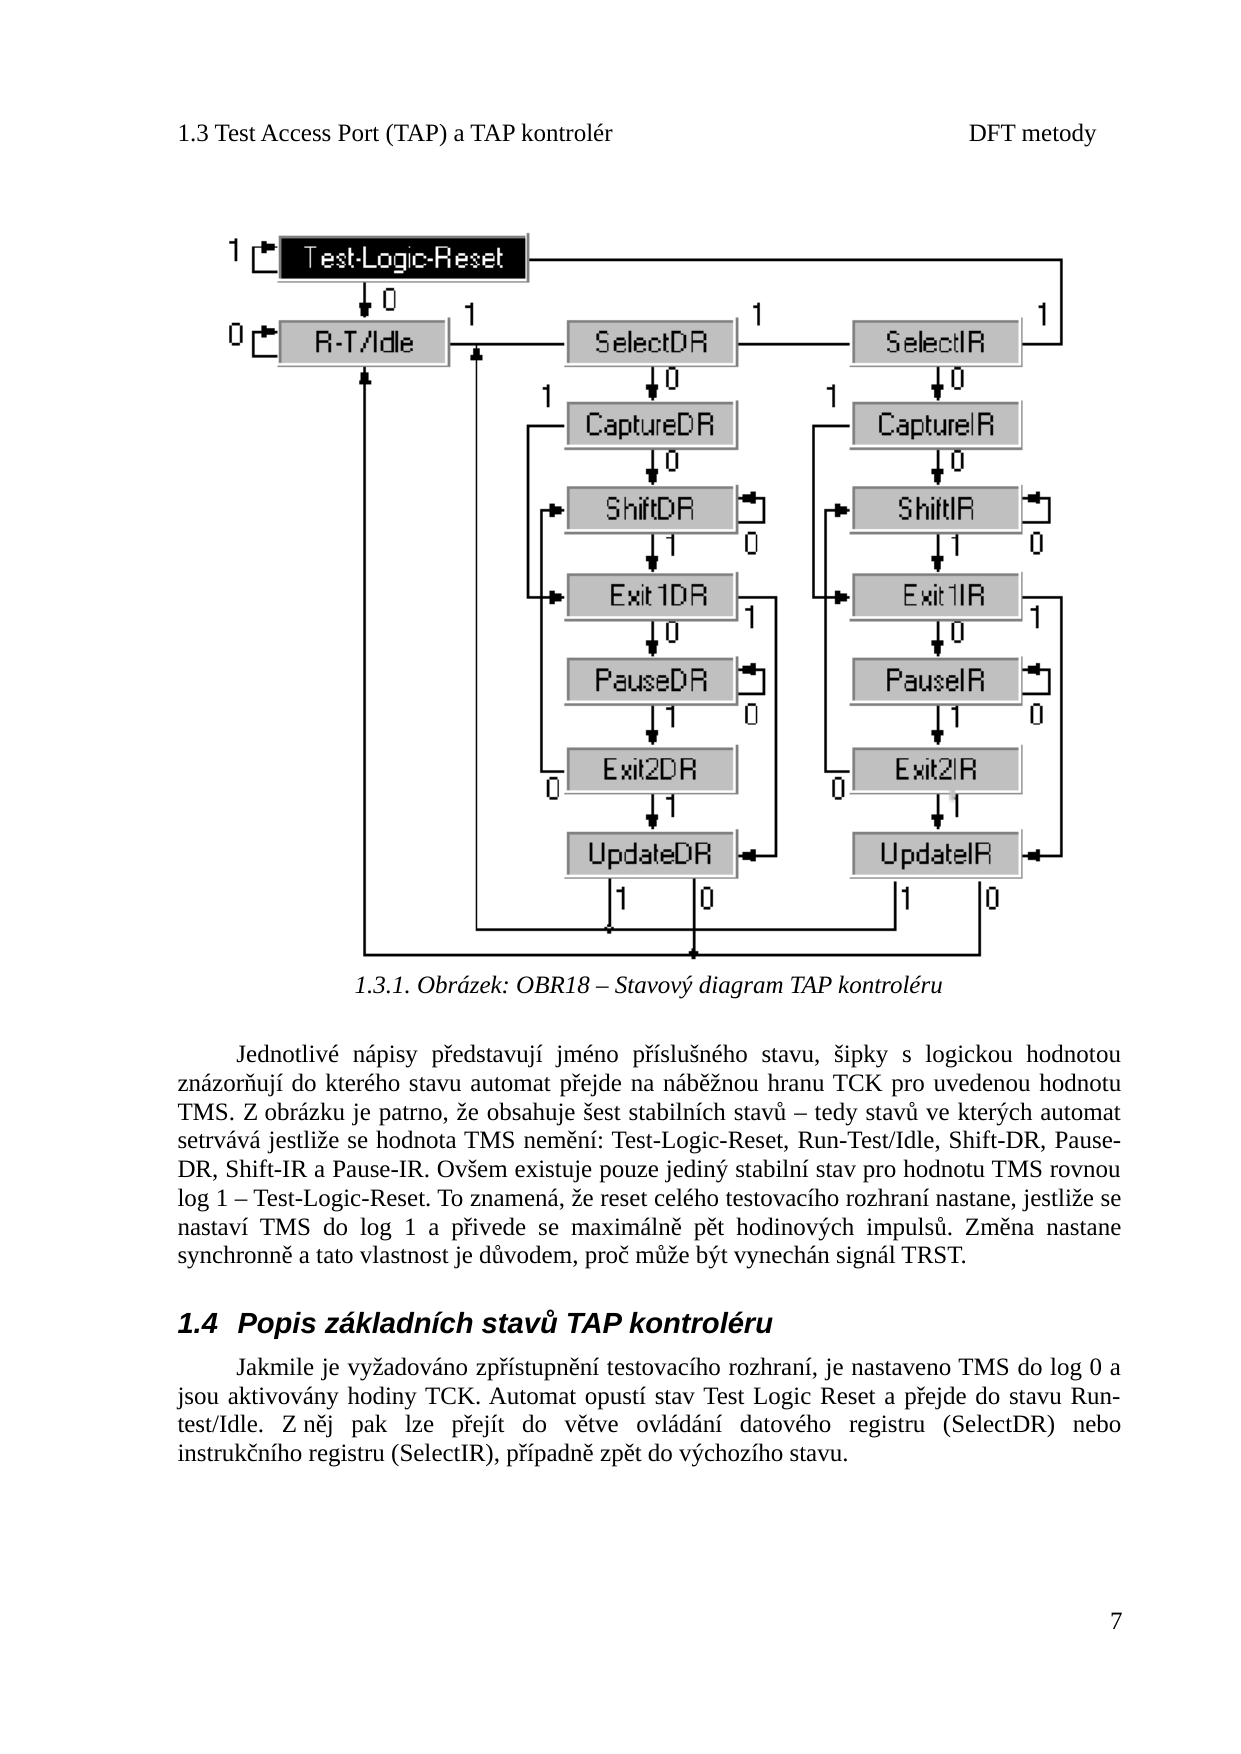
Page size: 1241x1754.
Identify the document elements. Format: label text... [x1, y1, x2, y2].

text 1.3.1. Obrázek: OBR18 – Stavový diagram TAP kontroléru [221, 970, 1079, 999]
subtitle Popis základních stavů TAP kontroléru [177, 1306, 1122, 1339]
text Jakmile je vyžadováno zpřístupnění testovacího rozhraní, je nastaveno TMS do log 0 a jsou aktivovány hodiny TCK. Automat opustí stav Test Logic Reset a přejde do stavu Run-test/Idle. Z něj pak lze přejít do větve ovládání datového registru (SelectDR) nebo instrukčního registru (SelectIR), případně zpět do výchozího stavu. [177, 1352, 1122, 1467]
text Jednotlivé nápisy představují jméno příslušného stavu, šipky s logickou hodnotou znázorňují do kterého stavu automat přejde na náběžnou hranu TCK pro uvedenou hodnotu TMS. Z obrázku je patrno, že obsahuje šest stabilních stavů – tedy stavů ve kterých automat setrvává jestliže se hodnota TMS nemění: Test-Logic-Reset, Run-Test/Idle, Shift-DR, Pause-DR, Shift-IR a Pause-IR. Ovšem existuje pouze jediný stabilní stav pro hodnotu TMS rovnou log 1 – Test-Logic-Reset. To znamená, že reset celého testovacího rozhraní nastane, jestliže se nastaví TMS do log 1 a přivede se maximálně pět hodinových impulsů. Změna nastane synchronně a tato vlastnost je důvodem, proč může být vynechán signál TRST. [177, 1039, 1122, 1269]
picture [220, 189, 1079, 970]
